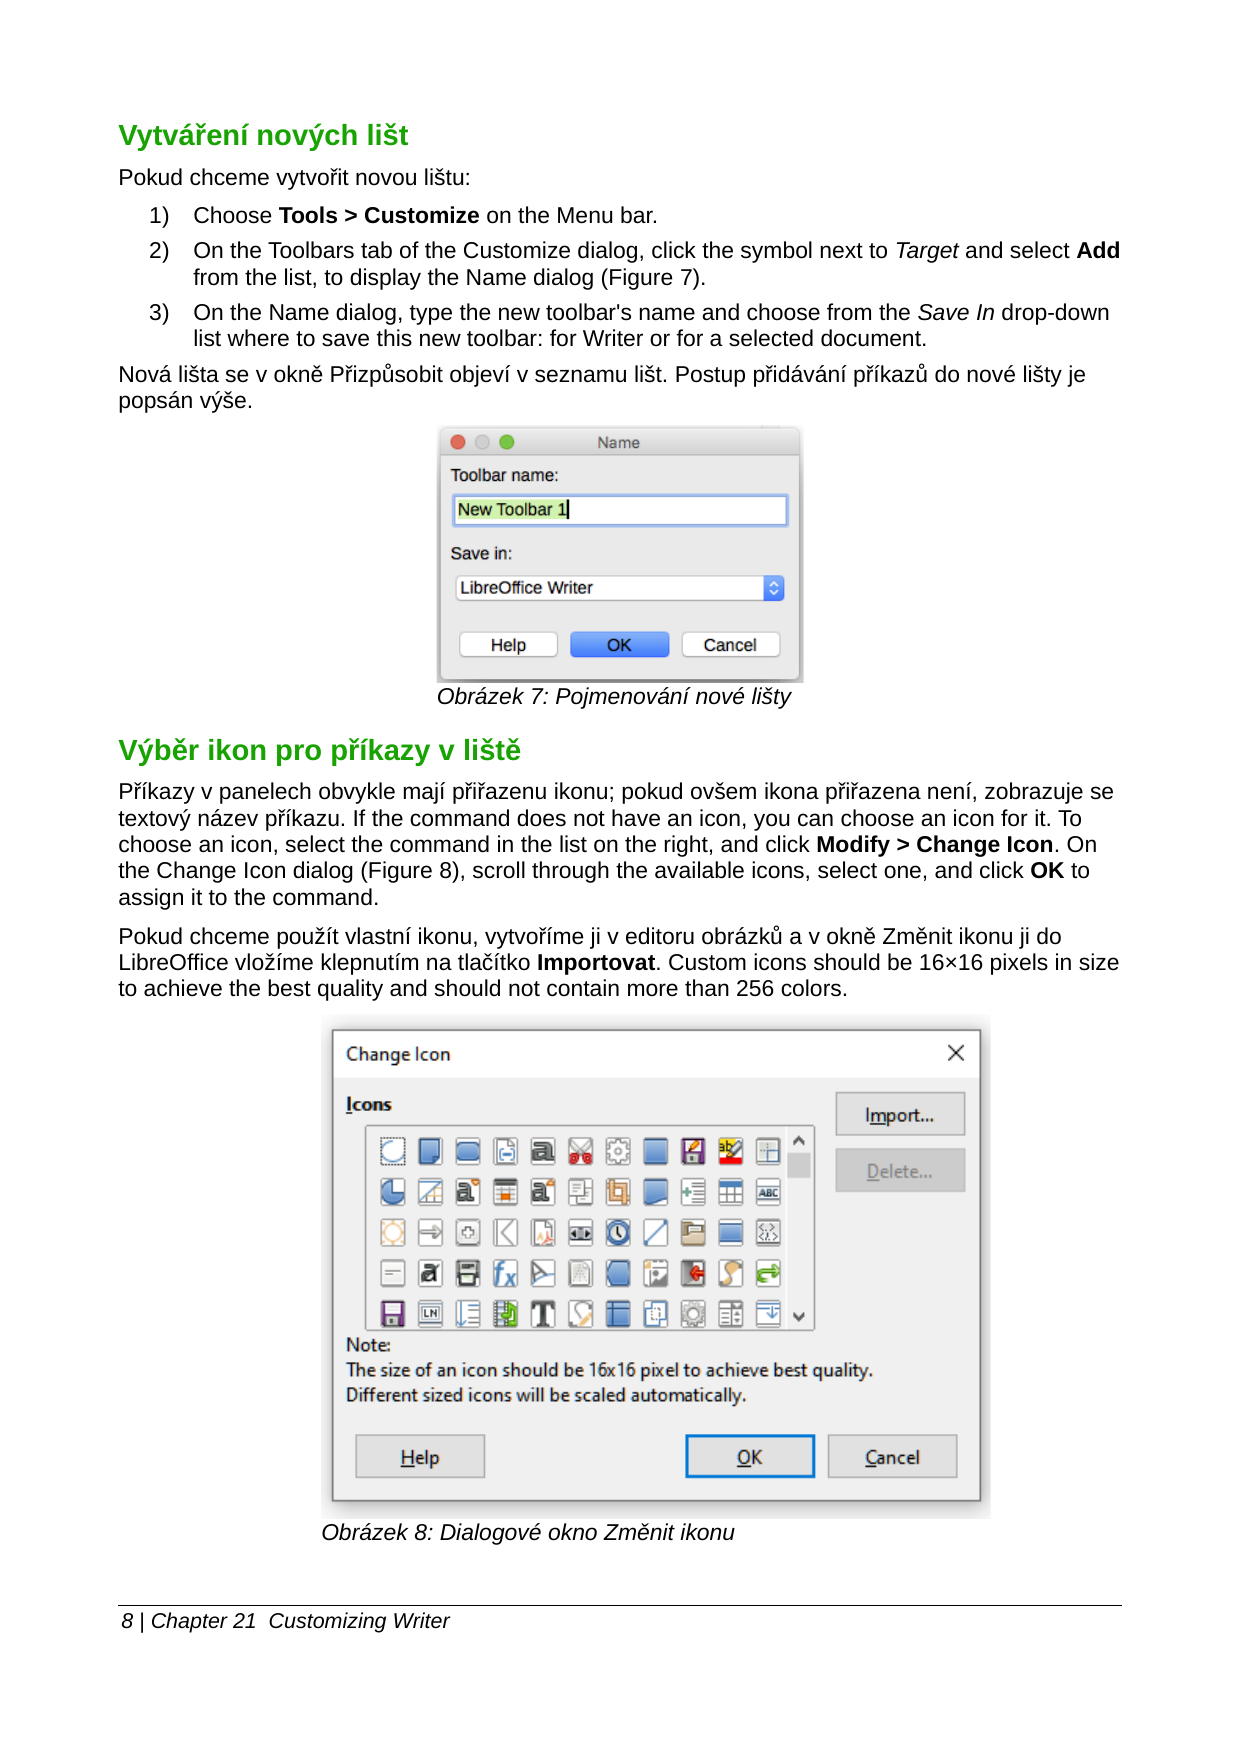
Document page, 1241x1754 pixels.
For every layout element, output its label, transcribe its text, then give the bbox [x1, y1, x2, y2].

subtitle Výběr ikon pro příkazy v liště [118, 733, 1122, 767]
picture [321, 1014, 991, 1519]
text Obrázek 7: Pojmenování nové lišty [437, 683, 803, 709]
text Nová lišta se v okně Přizpůsobit objeví v seznamu lišt. Postup přidávání příkazů do nové lišty je popsán výše. [118, 361, 1122, 413]
list On the Toolbars tab of the Customize dialog, click the symbol next to Target and select Add from the list, to display the Name dialog (Figure 7). [169, 237, 1122, 290]
text Obrázek 8: Dialogové okno Změnit ikonu [321, 1519, 919, 1545]
list On the Name dialog, type the new toolbar's name and choose from the Save In drop-down list where to save this new toolbar: for Writer or for a selected document. [169, 299, 1122, 352]
subtitle Vytváření nových lišt [118, 118, 1122, 152]
list Pokud chceme vytvořit novou lištu: [118, 163, 1122, 190]
picture [436, 425, 804, 683]
text Příkazy v panelech obvykle mají přiřazenu ikonu; pokud ovšem ikona přiřazena není, zobrazuje se textový název příkazu. If the command does not have an icon, you can choose an icon for it. To choose an icon, select the command in the list on the right, and click Modify > Change Icon. On the Change Icon dialog (Figure 8), scroll through the available icons, select one, and click OK to assign it to the command. [118, 778, 1122, 910]
text Pokud chceme použít vlastní ikonu, vytvoříme ji v editoru obrázků a v okně Změnit ikonu ji do LibreOffice vložíme klepnutím na tlačítko Importovat. Custom icons should be 16×16 pixels in size to achieve the best quality and should not contain more than 256 colors. [118, 923, 1122, 1002]
list Choose Tools > Customize on the Menu bar. [169, 202, 1122, 229]
